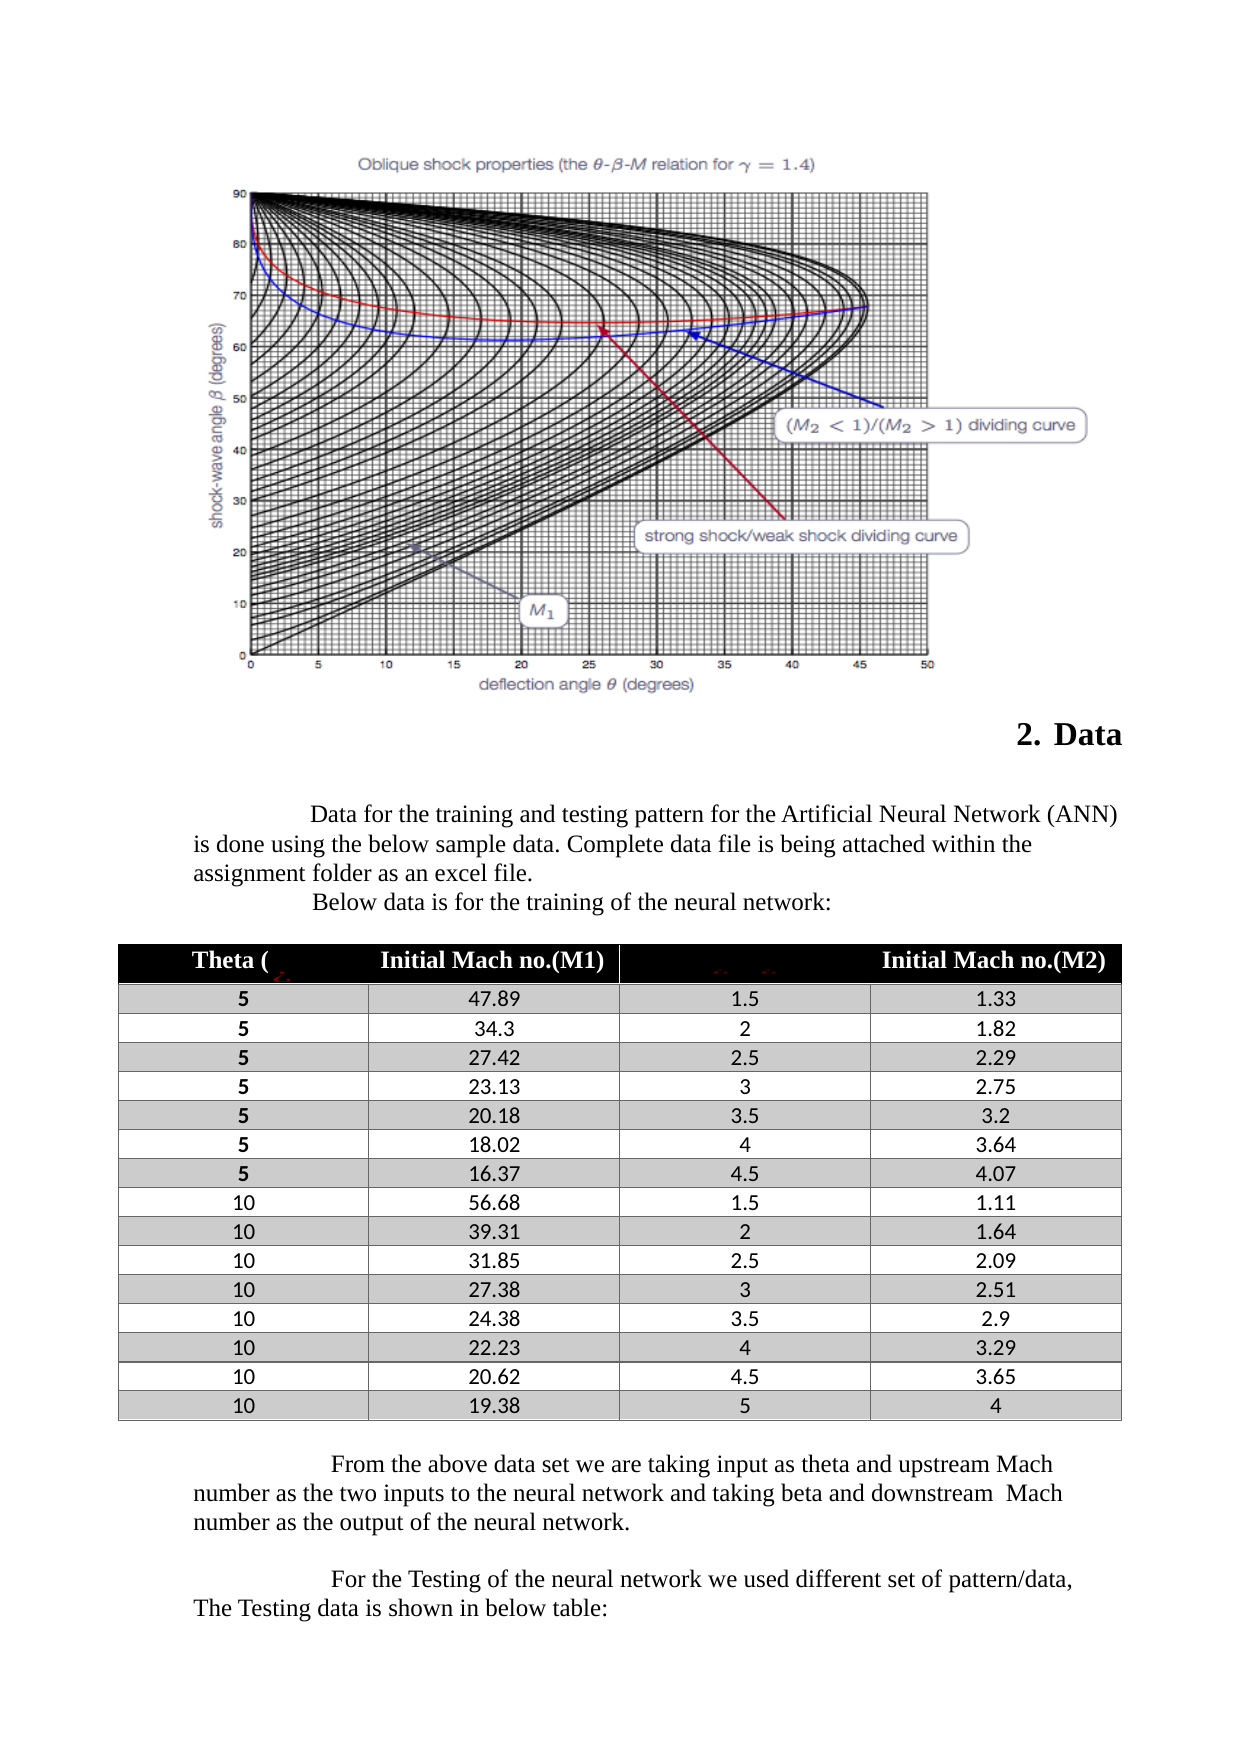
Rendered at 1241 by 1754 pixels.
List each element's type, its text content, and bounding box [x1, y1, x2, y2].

table_cell 10 [119, 1188, 368, 1216]
table_cell 2 [620, 1217, 870, 1245]
table_cell 10 [119, 1391, 368, 1419]
table_cell 2.29 [871, 1043, 1121, 1071]
table_cell 18.02 [369, 1130, 619, 1158]
table_cell 10 [119, 1333, 368, 1361]
table_cell 2.51 [871, 1275, 1121, 1303]
text Below data is for the training of the neural network: [193, 887, 1122, 916]
table_cell 3.2 [871, 1101, 1121, 1129]
table_header Initial Mach no.(M1) [369, 945, 619, 983]
list Data [156, 714, 1122, 753]
table_cell 2 [620, 1014, 870, 1042]
table_cell 31.85 [369, 1246, 619, 1274]
text For the Testing of the neural network we used different set of pattern/data, [193, 1564, 1122, 1593]
table_cell 4 [620, 1130, 870, 1158]
table_cell 4.5 [620, 1159, 870, 1187]
table_cell 23.13 [369, 1072, 619, 1100]
table_cell 3.29 [871, 1333, 1121, 1361]
table_cell 1.33 [871, 985, 1121, 1013]
table_cell 22.23 [369, 1333, 619, 1361]
table_cell 1.11 [871, 1188, 1121, 1216]
table_cell 5 [119, 1101, 368, 1129]
table_cell 5 [119, 1072, 368, 1100]
table_cell 10 [119, 1275, 368, 1303]
table_cell 2.75 [871, 1072, 1121, 1100]
table_cell 10 [119, 1304, 368, 1332]
table_cell 27.42 [369, 1043, 619, 1071]
table_cell 4 [620, 1333, 870, 1361]
table_cell 10 [119, 1246, 368, 1274]
text The Testing data is shown in below table: [193, 1593, 1122, 1622]
table_cell 4 [871, 1391, 1121, 1419]
table_cell 10 [119, 1217, 368, 1245]
table_cell 34.3 [369, 1014, 619, 1042]
table_cell 16.37 [369, 1159, 619, 1187]
table_cell 2.9 [871, 1304, 1121, 1332]
table_cell 3.65 [871, 1363, 1121, 1390]
text Data for the training and testing pattern for the Artificial Neural Network (ANN) is done using the below sample data. Complete data file is being attached within the assignment folder as an excel file. [193, 791, 1122, 887]
table_cell 1.5 [620, 1188, 870, 1216]
table_cell 20.62 [369, 1363, 619, 1390]
table_cell 1.5 [620, 985, 870, 1013]
table_cell 24.38 [369, 1304, 619, 1332]
table_cell 1.64 [871, 1217, 1121, 1245]
table_cell 5 [119, 1014, 368, 1042]
table_cell 5 [119, 1159, 368, 1187]
table_cell 5 [119, 985, 368, 1013]
table_cell 39.31 [369, 1217, 619, 1245]
table_header Theta ( [119, 945, 369, 983]
table_cell 47.89 [369, 985, 619, 1013]
table_cell 20.18 [369, 1101, 619, 1129]
table_cell 1.82 [871, 1014, 1121, 1042]
table_header Initial Mach no.(M2) [870, 945, 1121, 983]
table_cell 5 [620, 1391, 870, 1419]
table_cell 3.5 [620, 1101, 870, 1129]
table_cell 2.5 [620, 1043, 870, 1071]
table_cell 4.07 [871, 1159, 1121, 1187]
table_cell 3 [620, 1275, 870, 1303]
table_cell 3 [620, 1072, 870, 1100]
table_cell 3.64 [871, 1130, 1121, 1158]
table_cell 2.5 [620, 1246, 870, 1274]
table_cell 5 [119, 1130, 368, 1158]
table_cell 56.68 [369, 1188, 619, 1216]
table_cell 4.5 [620, 1363, 870, 1390]
table_cell 19.38 [369, 1391, 619, 1419]
text From the above data set we are taking input as theta and upstream Mach number as the two inputs to the neural network and taking beta and downstream Mach number as the output of the neural network. [193, 1449, 1122, 1536]
table_cell 10 [119, 1363, 368, 1390]
table_cell 3.5 [620, 1304, 870, 1332]
table_header [620, 945, 870, 983]
table_cell 5 [119, 1043, 368, 1071]
table_cell 2.09 [871, 1246, 1121, 1274]
table_cell 27.38 [369, 1275, 619, 1303]
